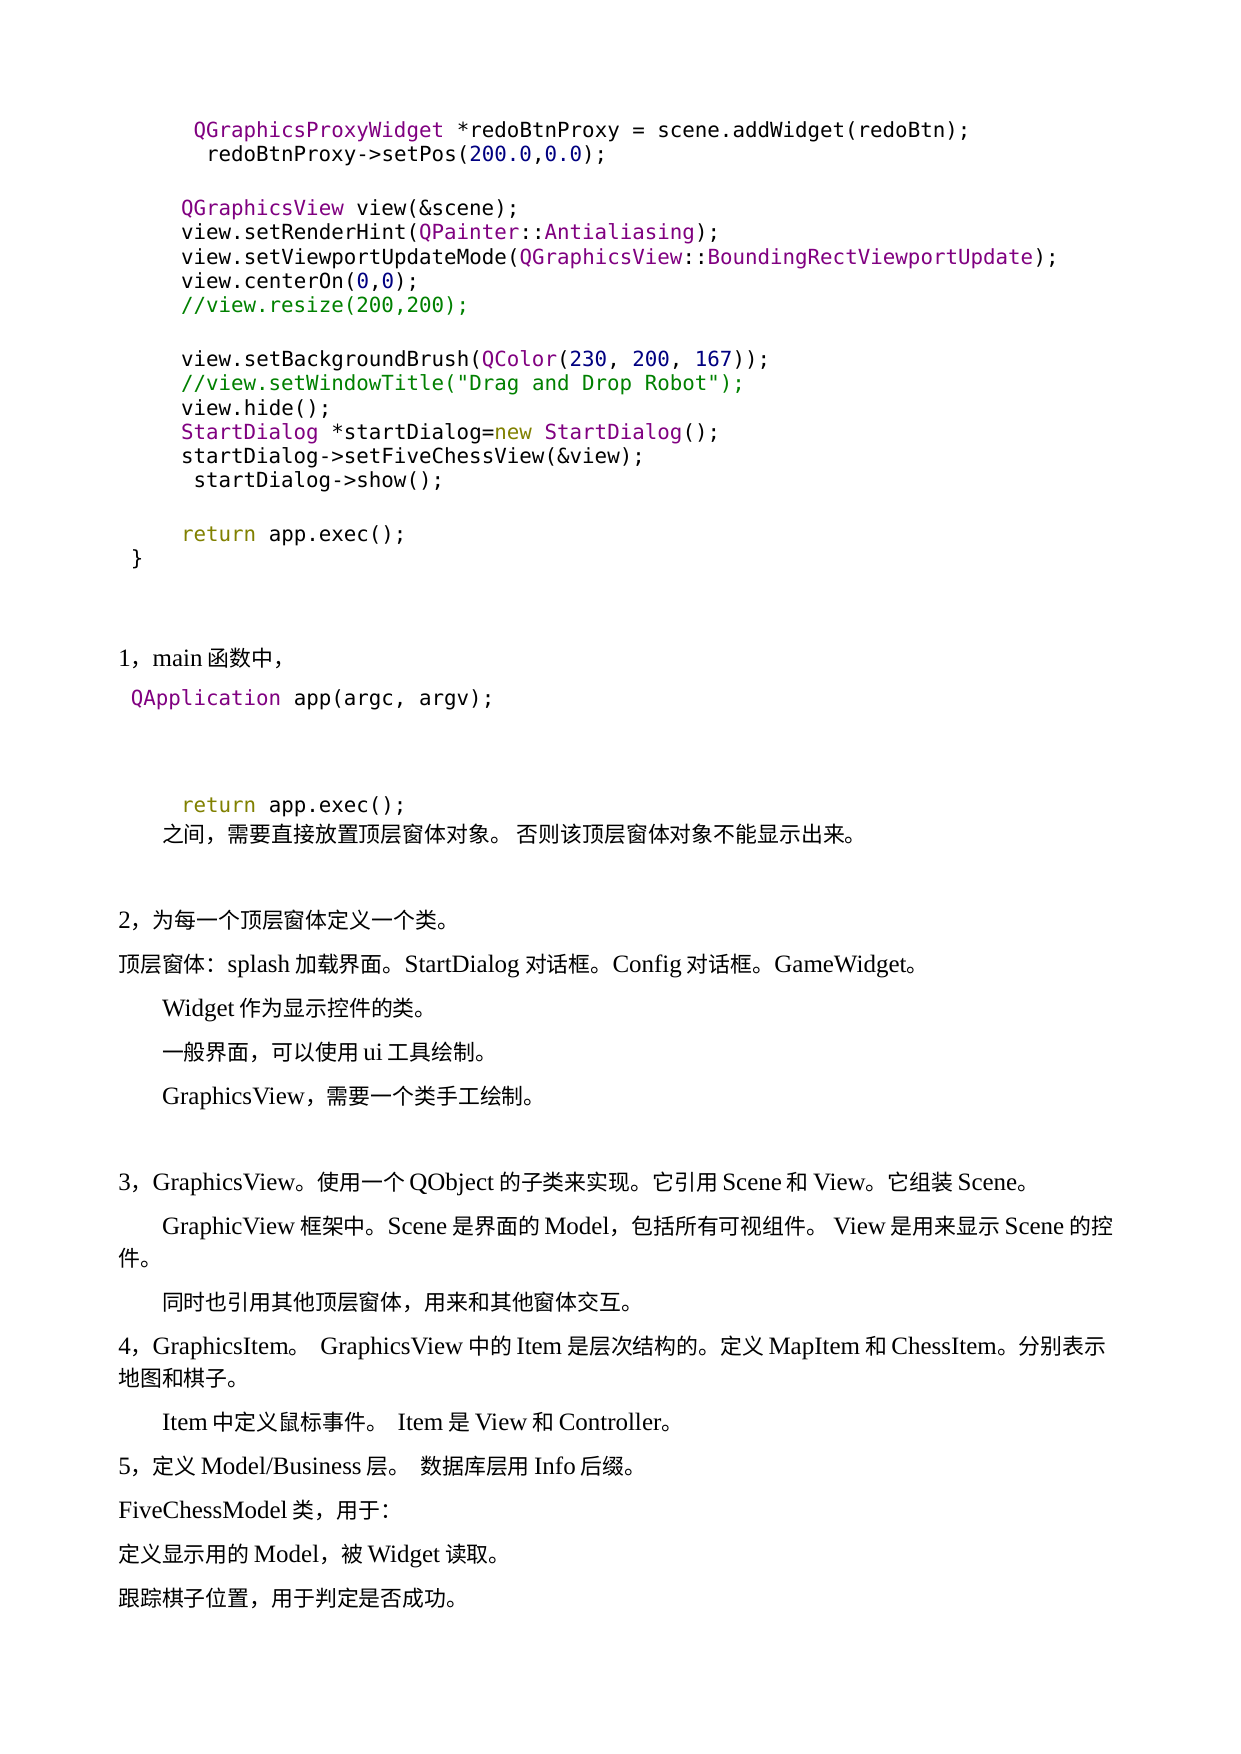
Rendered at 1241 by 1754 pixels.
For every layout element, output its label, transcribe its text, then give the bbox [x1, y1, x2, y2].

text StartDialog *startDialog=new StartDialog(); [118, 420, 1122, 444]
text GraphicsView，需要一个类手工绘制。 [118, 1079, 1122, 1111]
text view.setBackgroundBrush(QColor(230, 200, 167)); [118, 347, 1122, 371]
text 之间，需要直接放置顶层窗体对象。 否则该顶层窗体对象不能显示出来。 [118, 817, 1122, 849]
text 3，GraphicsView。使用一个QObject的子类来实现。它引用Scene和View。它组装Scene。 [118, 1165, 1122, 1196]
text view.setRenderHint(QPainter::Antialiasing); [118, 220, 1122, 245]
text Item中定义鼠标事件。 Item是View和Controller。 [118, 1405, 1122, 1436]
text view.setViewportUpdateMode(QGraphicsView::BoundingRectViewportUpdate); [118, 245, 1122, 269]
text view.hide(); [118, 396, 1122, 420]
text GraphicView框架中。Scene是界面的Model，包括所有可视组件。 View是用来显示Scene的控件。 [118, 1209, 1122, 1272]
text 一般界面，可以使用ui工具绘制。 [118, 1035, 1122, 1067]
text startDialog->show(); [118, 468, 1122, 493]
text 定义显示用的Model，被Widget读取。 [118, 1537, 1122, 1569]
text QApplication app(argc, argv); [118, 686, 1122, 710]
text QGraphicsProxyWidget *redoBtnProxy = scene.addWidget(redoBtn); [118, 118, 1122, 142]
text 顶层窗体：splash加载界面。StartDialog对话框。Config对话框。GameWidget。 [118, 947, 1122, 978]
text QGraphicsView view(&scene); [118, 196, 1122, 220]
text 同时也引用其他顶层窗体，用来和其他窗体交互。 [118, 1285, 1122, 1316]
text Widget作为显示控件的类。 [118, 991, 1122, 1023]
text } [118, 546, 1122, 571]
text startDialog->setFiveChessView(&view); [118, 444, 1122, 468]
text 跟踪棋子位置，用于判定是否成功。 [118, 1581, 1122, 1613]
text return app.exec(); [118, 522, 1122, 546]
text //view.resize(200,200); [118, 293, 1122, 317]
text 4，GraphicsItem。 GraphicsView中的Item是层次结构的。定义MapItem和ChessItem。分别表示地图和棋子。 [118, 1329, 1122, 1392]
text 5，定义Model/Business层。 数据库层用Info后缀。 [118, 1449, 1122, 1481]
text view.centerOn(0,0); [118, 269, 1122, 293]
text 2，为每一个顶层窗体定义一个类。 [118, 903, 1122, 934]
text FiveChessModel类，用于： [118, 1493, 1122, 1525]
text //view.setWindowTitle("Drag and Drop Robot"); [118, 371, 1122, 396]
text return app.exec(); [118, 793, 1122, 817]
text redoBtnProxy->setPos(200.0,0.0); [118, 142, 1122, 167]
text 1，main函数中， [118, 641, 1122, 673]
